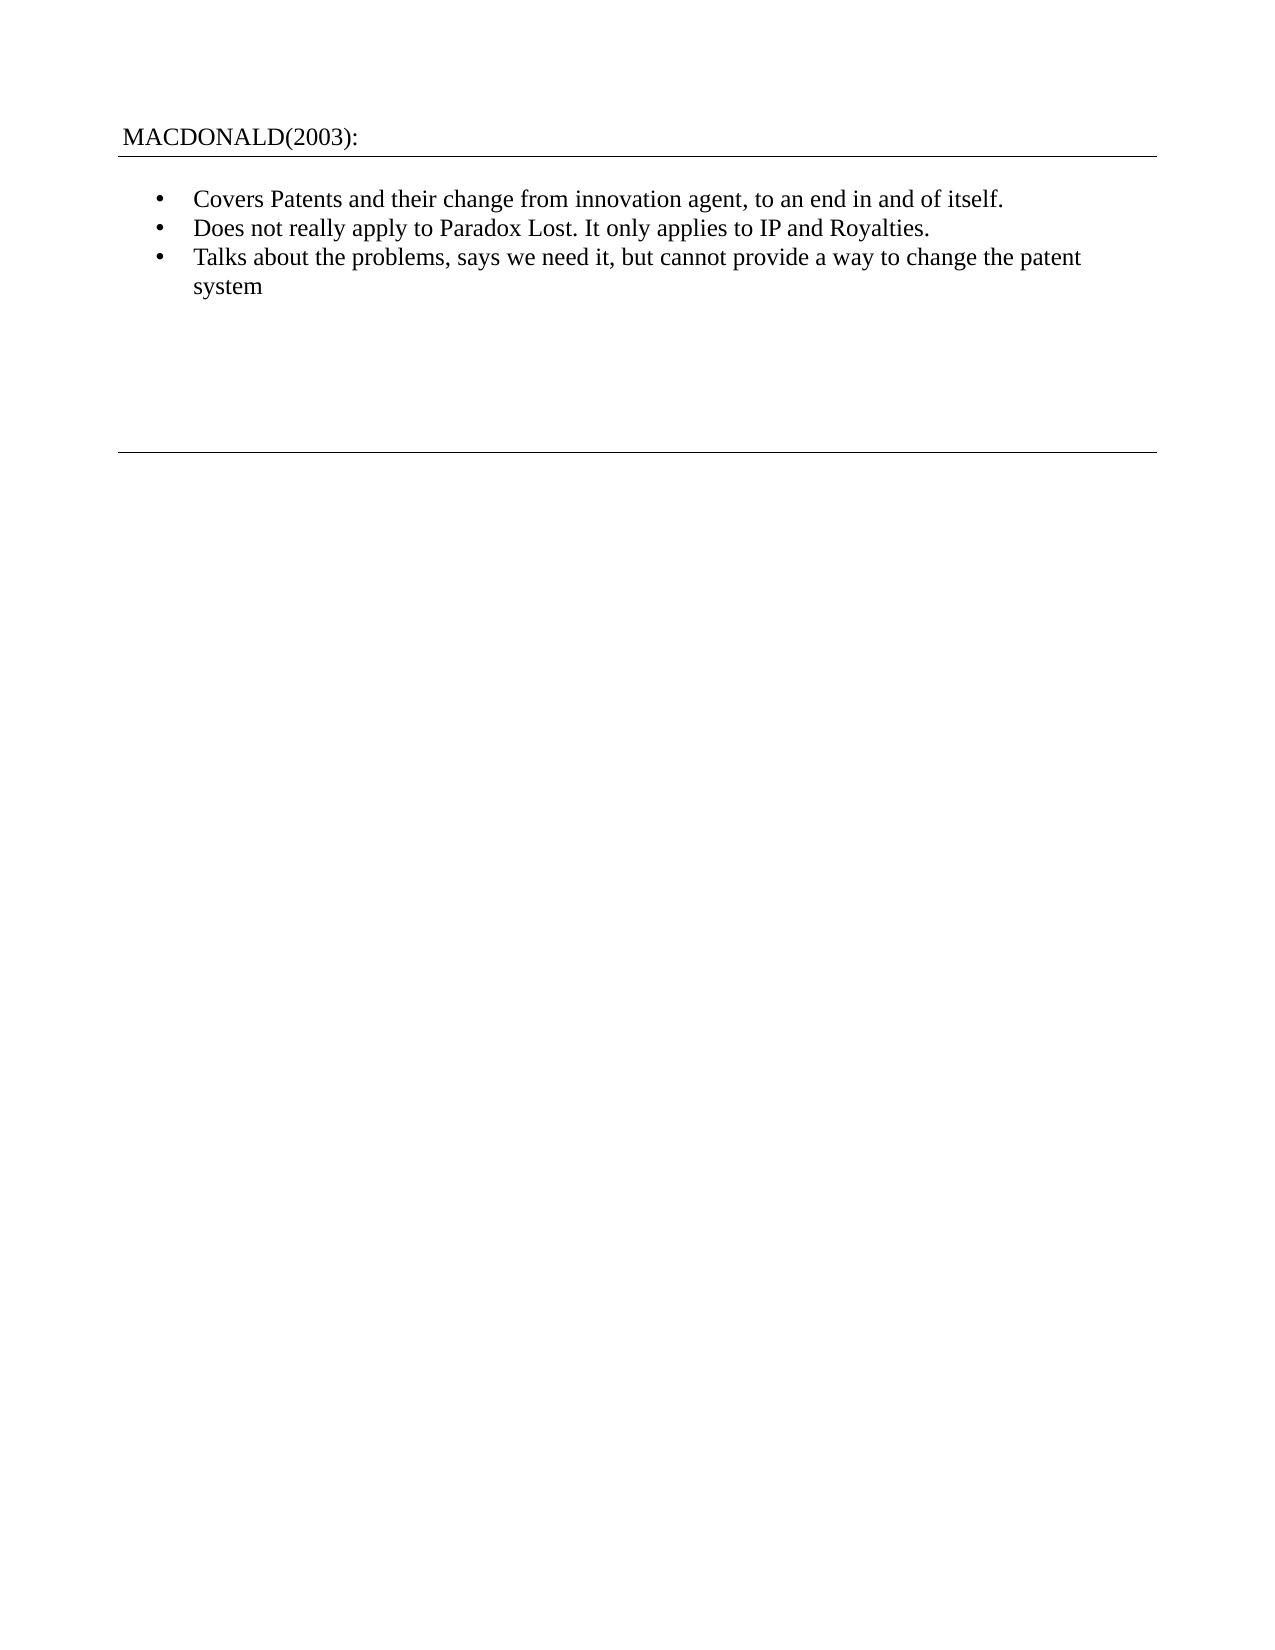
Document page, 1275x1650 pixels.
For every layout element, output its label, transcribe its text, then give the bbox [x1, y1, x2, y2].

list Covers Patents and their change from innovation agent, to an end in and of itself. [156, 184, 1157, 213]
list Does not really apply to Paradox Lost. It only applies to IP and Royalties. [156, 213, 1157, 242]
text MACDONALD(2003): [118, 118, 1157, 156]
list Talks about the problems, says we need it, but cannot provide a way to change the patent system [156, 242, 1157, 299]
